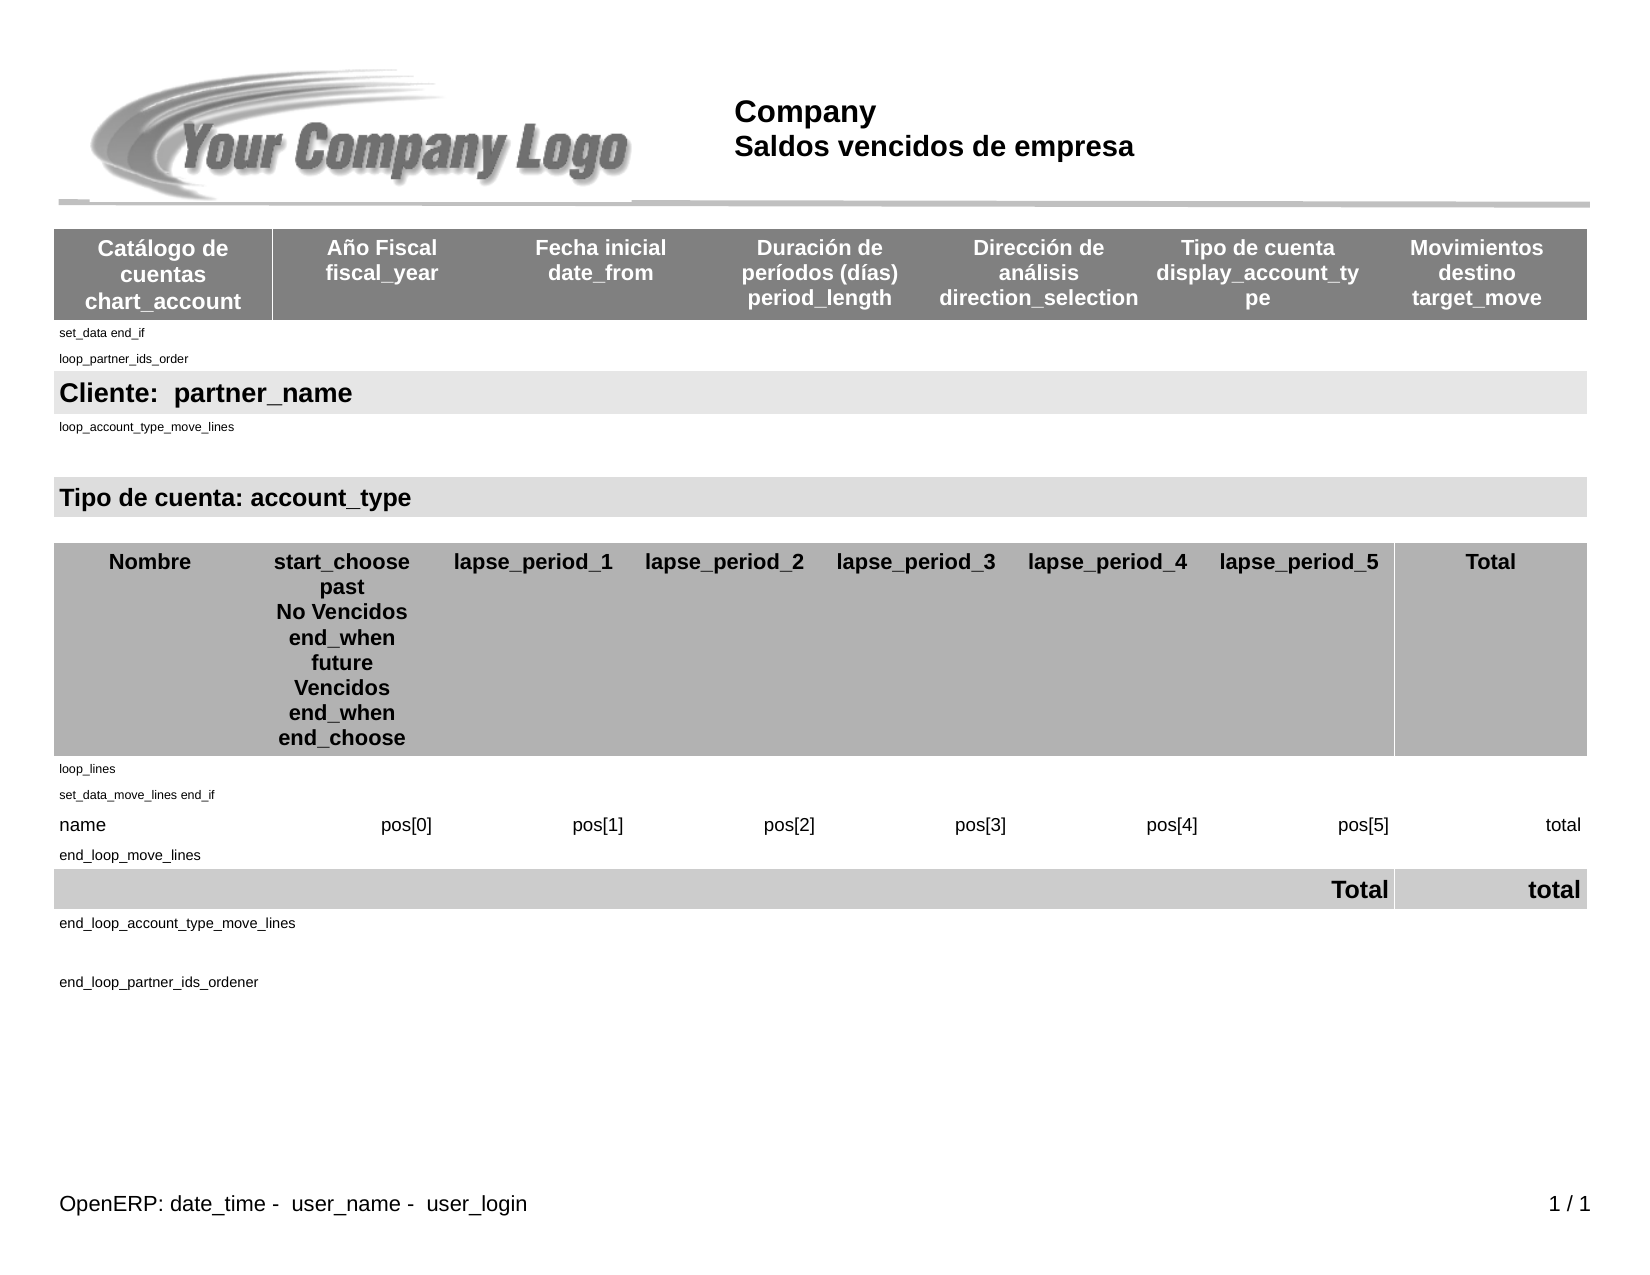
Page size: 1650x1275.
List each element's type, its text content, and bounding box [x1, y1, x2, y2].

table_cell Total [1395, 543, 1587, 756]
table_cell Cliente: partner_name [54, 371, 1587, 414]
table_cell end_loop_account_type_move_lines [54, 909, 1587, 937]
table_cell start_choose past No Vencidos end_when future Vencidos end_when end_choose [246, 543, 438, 756]
table_cell total [1395, 808, 1587, 841]
table_cell lapse_period_1 [438, 543, 629, 756]
table_header Año Fiscal fiscal_year [273, 229, 491, 320]
table_cell set_data_move_lines end_if [54, 782, 1587, 808]
text Saldos vencidos de empresa [632, 128, 1591, 162]
table_cell pos[2] [629, 808, 820, 841]
table_header Fecha inicial date_from [491, 229, 710, 320]
table_cell total [1395, 869, 1587, 909]
table_cell set_data end_if [54, 320, 1587, 346]
table_cell [54, 446, 1587, 477]
table_cell pos[3] [820, 808, 1012, 841]
table_cell lapse_period_2 [629, 543, 820, 756]
table_cell lapse_period_5 [1203, 543, 1394, 756]
table_cell pos[1] [438, 808, 629, 841]
table_cell name [54, 808, 246, 841]
text Company [632, 93, 1591, 128]
picture [89, 67, 632, 202]
table_cell loop_lines [54, 756, 1587, 782]
table_header Dirección de análisis direction_selection [929, 229, 1148, 320]
table_cell Tipo de cuenta: account_type [54, 477, 1587, 517]
table_cell lapse_period_4 [1012, 543, 1203, 756]
table_cell [54, 938, 1587, 968]
table_cell lapse_period_3 [820, 543, 1012, 756]
table_cell pos[0] [246, 808, 438, 841]
table_cell pos[4] [1012, 808, 1203, 841]
table_cell end_loop_partner_ids_ordener [54, 968, 1587, 996]
table_header Duración de períodos (días) period_length [710, 229, 929, 320]
table_cell loop_partner_ids_order [54, 346, 1587, 371]
table_cell Nombre [54, 543, 246, 756]
table_cell Total [54, 869, 1394, 909]
table_cell [54, 517, 1587, 543]
table_cell pos[5] [1203, 808, 1394, 841]
text [59, 93, 89, 128]
text [59, 128, 89, 162]
table_header Movimientos destino target_move [1367, 229, 1587, 320]
table_cell end_loop_move_lines [54, 841, 1587, 869]
table_header Tipo de cuenta display_account_type [1148, 229, 1367, 320]
table_header Catálogo de cuentas chart_account [54, 229, 272, 320]
table_cell loop_account_type_move_lines [54, 414, 1587, 446]
